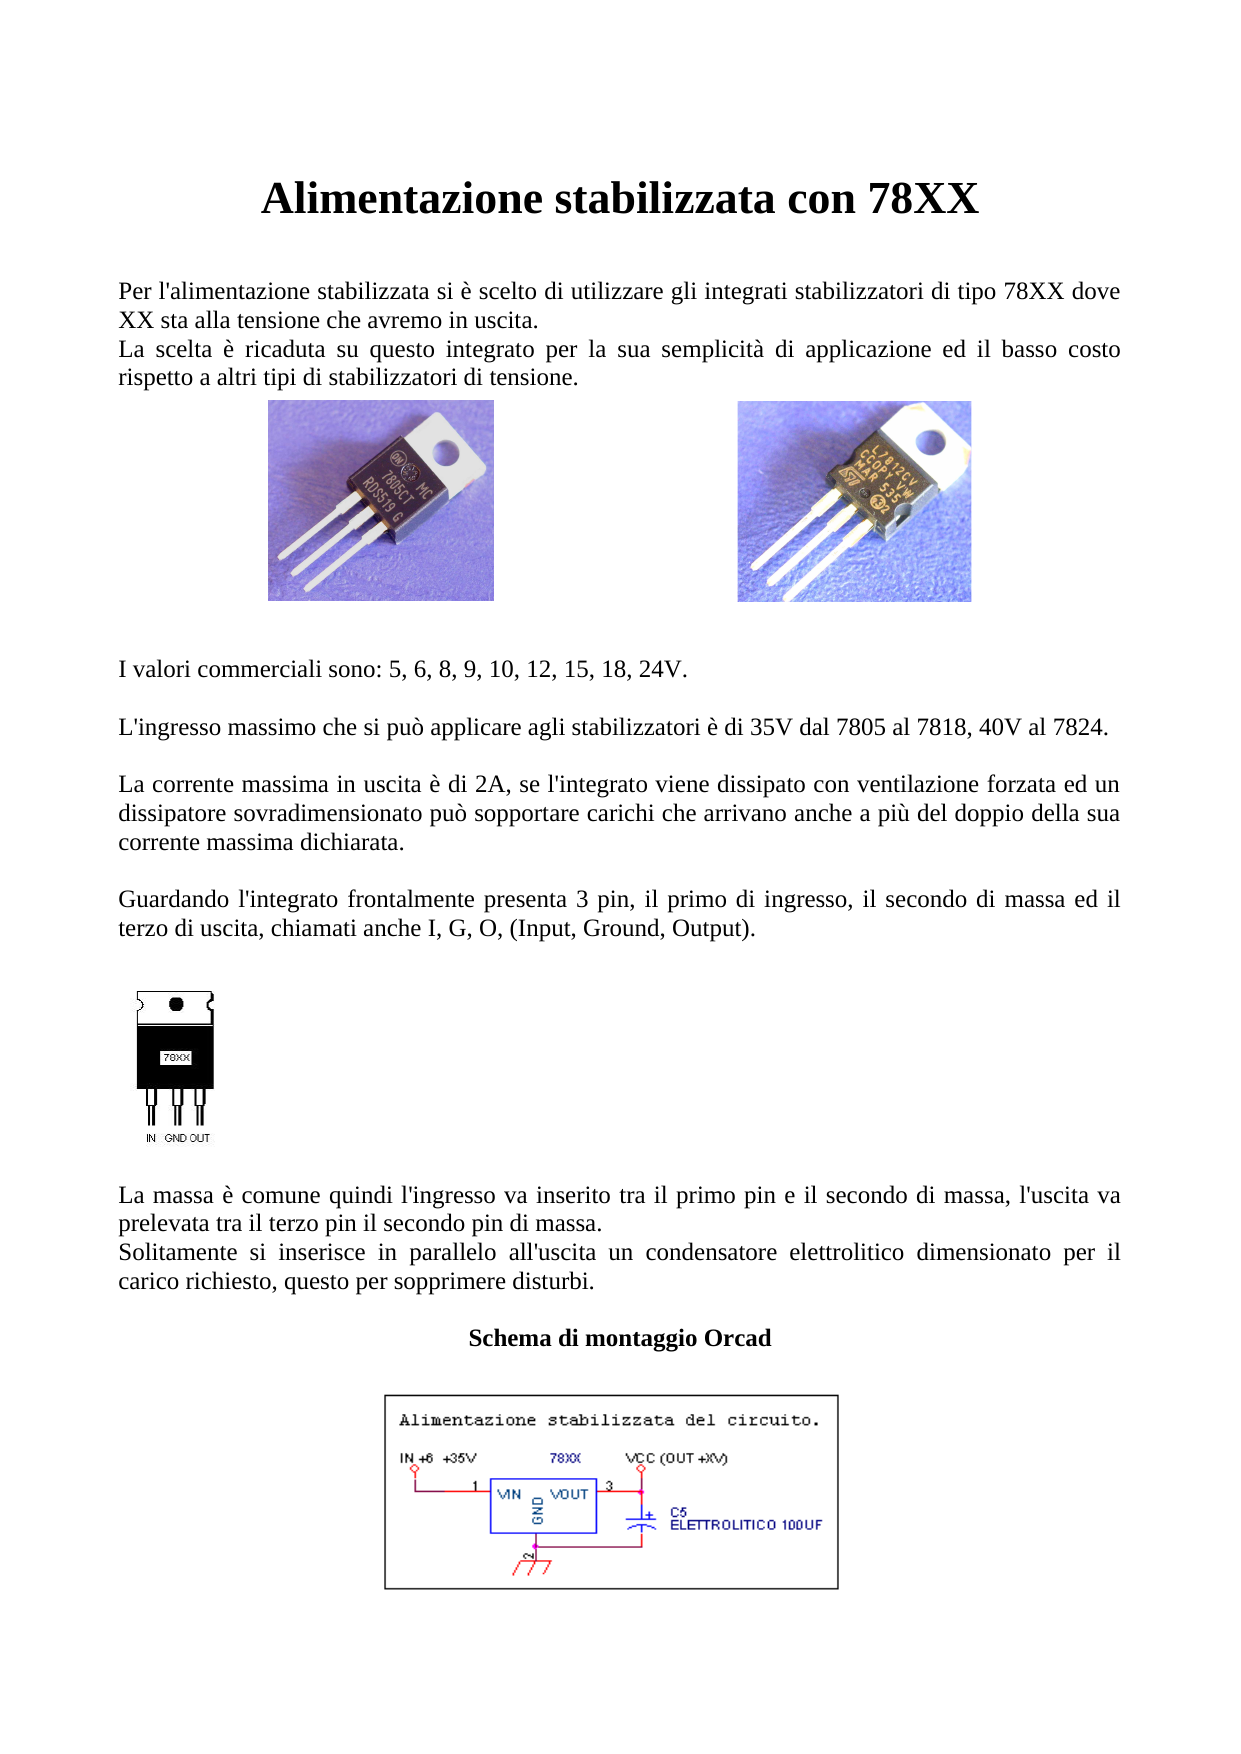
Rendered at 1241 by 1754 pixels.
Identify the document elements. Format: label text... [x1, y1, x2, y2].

text Guardando l'integrato frontalmente presenta 3 pin, il primo di ingresso, il secondo di massa ed il terzo di uscita, chiamati anche I, G, O, (Input, Ground, Output). [118, 884, 1122, 942]
text La scelta è ricaduta su questo integrato per la sua semplicità di applicazione ed il basso costo rispetto a altri tipi di stabilizzatori di tensione. [118, 334, 1122, 391]
text L'ingresso massimo che si può applicare agli stabilizzatori è di 35V dal 7805 al 7818, 40V al 7824. [118, 712, 1122, 741]
picture [129, 981, 221, 1151]
text La corrente massima in uscita è di 2A, se l'integrato viene dissipato con ventilazione forzata ed un dissipatore sovradimensionato può sopportare carichi che arrivano anche a più del doppio della sua corrente massima dichiarata. [118, 769, 1122, 856]
picture [377, 1388, 844, 1598]
picture [737, 401, 972, 602]
text Per l'alimentazione stabilizzata si è scelto di utilizzare gli integrati stabilizzatori di tipo 78XX dove XX sta alla tensione che avremo in uscita. [118, 276, 1122, 334]
text Schema di montaggio Orcad [118, 1323, 1122, 1352]
text La massa è comune quindi l'ingresso va inserito tra il primo pin e il secondo di massa, l'uscita va prelevata tra il terzo pin il secondo pin di massa. [118, 1180, 1122, 1237]
text I valori commerciali sono: 5, 6, 8, 9, 10, 12, 15, 18, 24V. [118, 654, 1122, 683]
text Alimentazione stabilizzata con 78XX [118, 171, 1122, 223]
text Solitamente si inserisce in parallelo all'uscita un condensatore elettrolitico dimensionato per il carico richiesto, questo per sopprimere disturbi. [118, 1237, 1122, 1295]
picture [268, 400, 494, 601]
